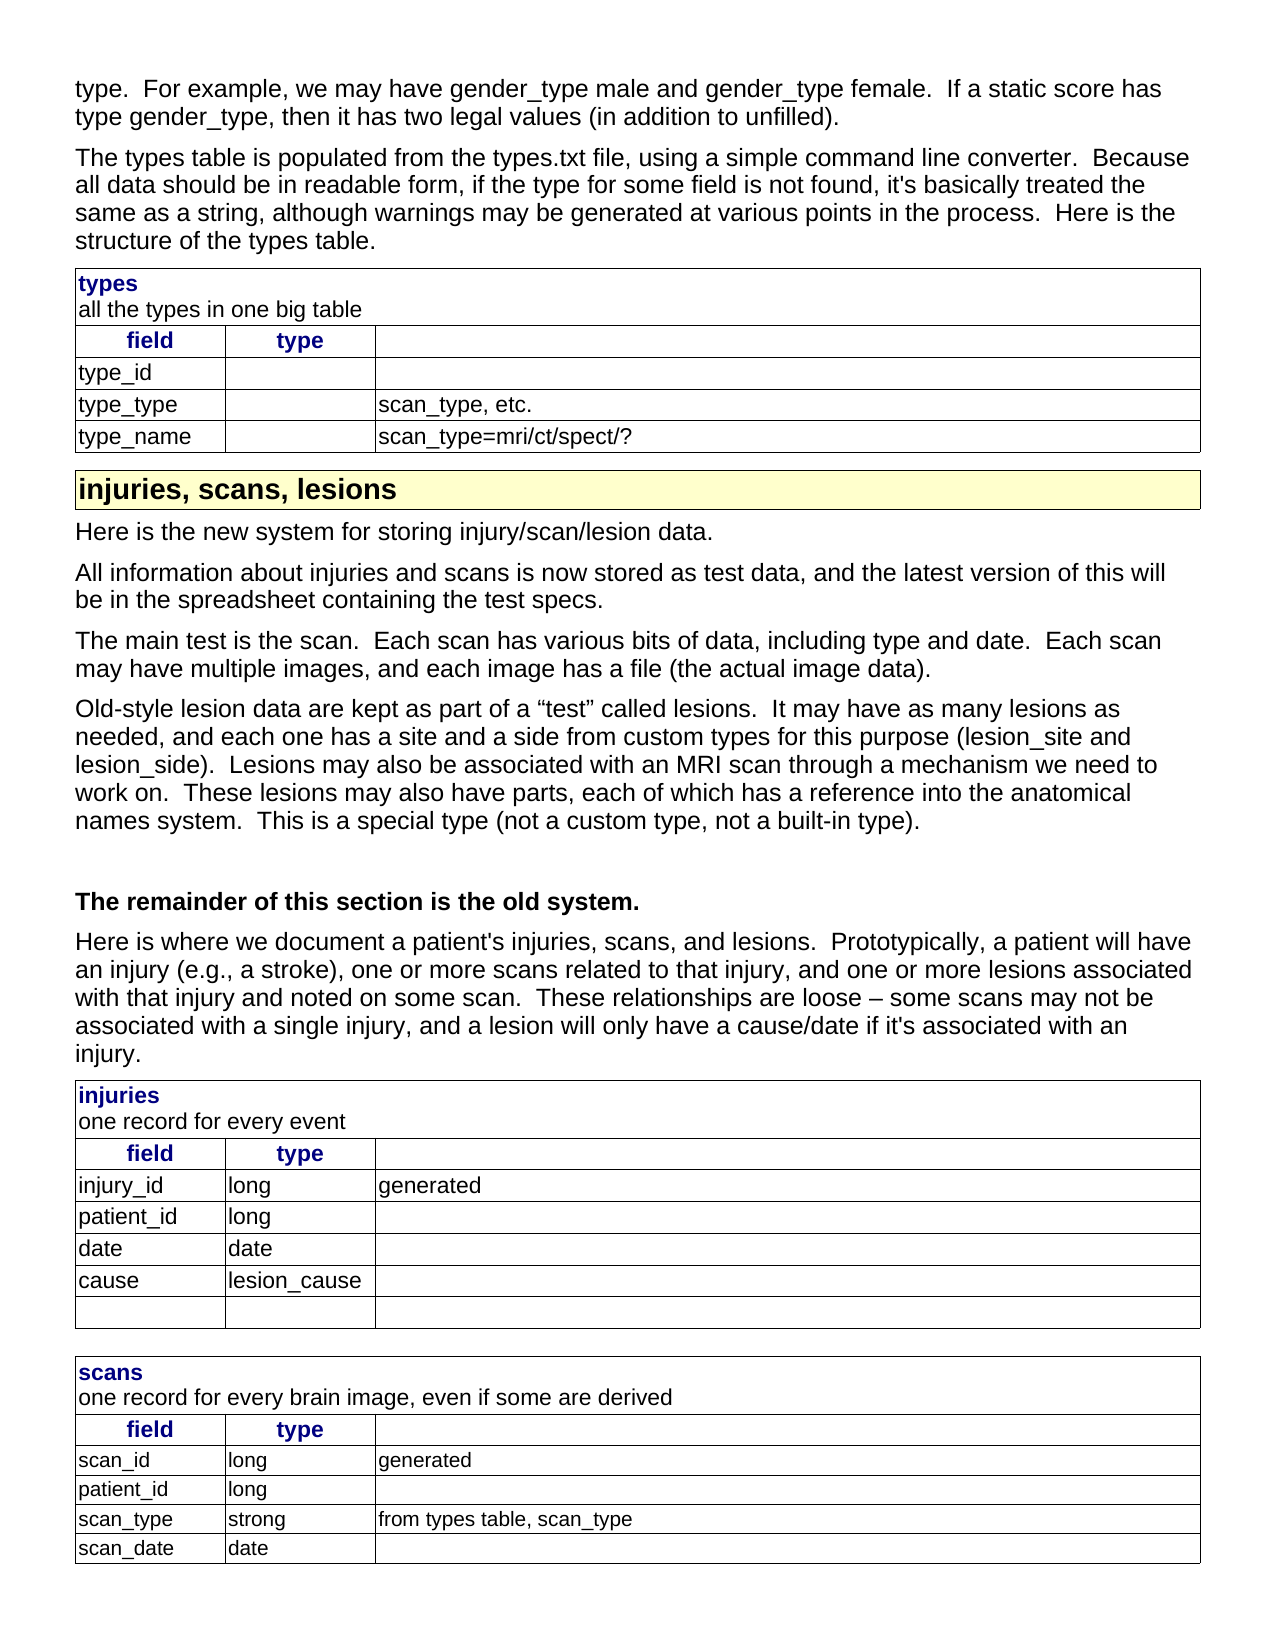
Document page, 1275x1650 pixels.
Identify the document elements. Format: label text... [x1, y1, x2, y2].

table_cell long [226, 1170, 375, 1201]
text The main test is the scan. Each scan has various bits of data, including type and date. Each scan may have multiple images, and each image has a file (the actual image data). [75, 627, 1200, 682]
table_cell [376, 1202, 1200, 1233]
table_cell scan_date [76, 1534, 225, 1563]
table_cell patient_id [76, 1202, 225, 1233]
table_cell scan_type, etc. [376, 390, 1200, 420]
table_cell type_name [76, 421, 225, 452]
table_cell [376, 1297, 1200, 1328]
table_cell [226, 1297, 375, 1328]
table_cell [376, 326, 1200, 357]
table_cell [376, 1266, 1200, 1296]
table_cell scan_type [76, 1505, 225, 1533]
table_cell [376, 1534, 1200, 1563]
table_cell [226, 358, 375, 388]
table_cell cause [76, 1266, 225, 1296]
table_cell [376, 1476, 1200, 1504]
table_cell date [226, 1534, 375, 1563]
table_cell type [226, 326, 375, 357]
table_cell [226, 390, 375, 420]
table_cell type_type [76, 390, 225, 420]
table_cell [376, 358, 1200, 388]
table_cell long [226, 1476, 375, 1504]
text The remainder of this section is the old system. [75, 887, 1200, 915]
table_cell field [76, 1139, 225, 1169]
table_cell [376, 1415, 1200, 1445]
table_cell [376, 1139, 1200, 1169]
table_cell generated [376, 1446, 1200, 1474]
table_cell [376, 1234, 1200, 1264]
table_cell scan_id [76, 1446, 225, 1474]
table_cell strong [226, 1505, 375, 1533]
table_cell long [226, 1446, 375, 1474]
text Old-style lesion data are kept as part of a “test” called lesions. It may have as many lesions as needed, and each one has a site and a side from custom types for this purpose (lesion_site and lesion_side). Lesions may also be associated with an MRI scan through a mechanism we need to work on. These lesions may also have parts, each of which has a reference into the anatomical names system. This is a special type (not a custom type, not a built-in type). [75, 695, 1200, 834]
table_cell type_id [76, 358, 225, 388]
table_cell field [76, 326, 225, 357]
table_header types all the types in one big table [76, 269, 1200, 325]
text Here is the new system for storing injury/scan/lesion data. [75, 518, 1200, 546]
table_cell field [76, 1415, 225, 1445]
table_cell from types table, scan_type [376, 1505, 1200, 1533]
table_cell lesion_cause [226, 1266, 375, 1296]
table_cell scan_type=mri/ct/spect/? [376, 421, 1200, 452]
table_cell date [76, 1234, 225, 1264]
text The types table is populated from the types.txt file, using a simple command line converter. Because all data should be in readable form, if the type for some field is not found, it's basically treated the same as a string, although warnings may be generated at various points in the process. Here is the structure of the types table. [75, 143, 1200, 255]
table_cell patient_id [76, 1476, 225, 1504]
table_cell [76, 1297, 225, 1328]
text All information about injuries and scans is now stored as test data, and the latest version of this will be in the spreadsheet containing the test specs. [75, 558, 1200, 614]
table_header injuries one record for every event [76, 1081, 1200, 1137]
table_cell [226, 421, 375, 452]
subtitle injuries, scans, lesions [76, 471, 1200, 509]
table_cell date [226, 1234, 375, 1264]
text Here is where we document a patient's injuries, scans, and lesions. Prototypically, a patient will have an injury (e.g., a stroke), one or more scans related to that injury, and one or more lesions associated with that injury and noted on some scan. These relationships are loose – some scans may not be associated with a single injury, and a lesion will only have a cause/date if it's associated with an injury. [75, 928, 1200, 1067]
table_cell injury_id [76, 1170, 225, 1201]
table_cell type [226, 1139, 375, 1169]
table_cell type [226, 1415, 375, 1445]
table_cell generated [376, 1170, 1200, 1201]
table_header scans one record for every brain image, even if some are derived [76, 1357, 1200, 1413]
table_cell long [226, 1202, 375, 1233]
text type. For example, we may have gender_type male and gender_type female. If a static score has type gender_type, then it has two legal values (in addition to unfilled). [75, 75, 1200, 131]
